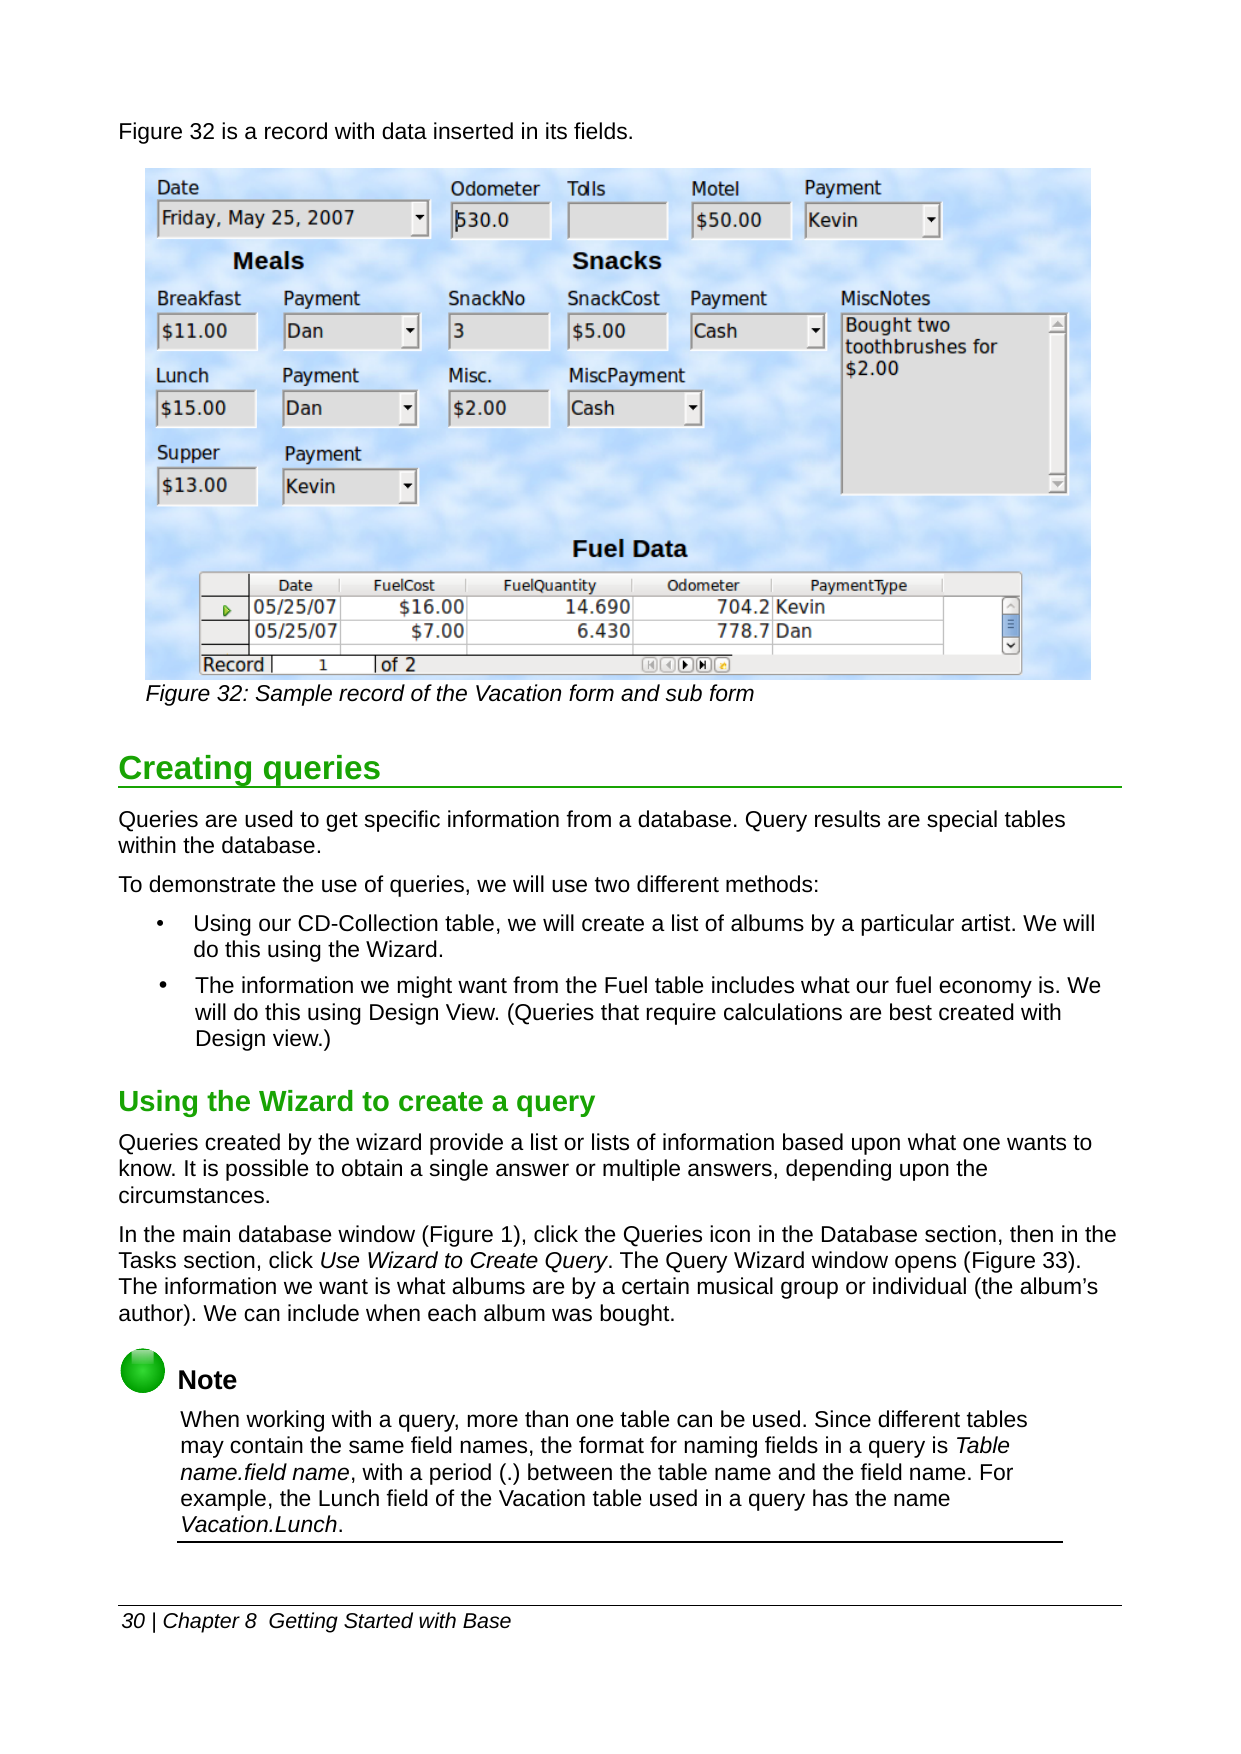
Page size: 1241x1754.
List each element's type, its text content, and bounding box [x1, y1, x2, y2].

text Queries are used to get specific information from a database. Query results are special tables within the database. [118, 806, 1122, 859]
text Figure 32 is a record with data inserted in its fields. [118, 118, 1122, 144]
text To demonstrate the use of queries, we will use two different methods: [118, 871, 1122, 897]
subtitle Note [118, 1346, 1122, 1395]
picture [145, 168, 1091, 680]
text In the main database window (Figure 1), click the Queries icon in the Database section, then in the Tasks section, click Use Wizard to Create Query. The Query Wizard window opens (Figure 33). The information we want is what albums are by a certain musical group or individual (the album’s author). We can include when each album was bought. [118, 1221, 1122, 1326]
list Using our CD-Collection table, we will create a list of albums by a particular artist. We will do this using the Wizard. [156, 910, 1122, 963]
subtitle Using the Wizard to create a query [118, 1084, 1122, 1117]
text Figure 32: Sample record of the Vacation form and sub form [145, 680, 1095, 706]
text When working with a query, more than one table can be used. Since different tables may contain the same field names, the format for naming fields in a query is Table name.field name, with a period (.) between the table name and the field name. For example, the Lunch field of the Vacation table used in a query has the name Vacation.Lunch. [177, 1403, 1063, 1541]
list The information we might want from the Fuel table includes what our fuel economy is. We will do this using Design View. (Queries that require calculations are best created with Design view.) [156, 972, 1122, 1051]
text Queries created by the wizard provide a list or lists of information based upon what one wants to know. It is possible to obtain a single answer or multiple answers, depending upon the circumstances. [118, 1129, 1122, 1208]
subtitle Creating queries [118, 748, 1122, 786]
